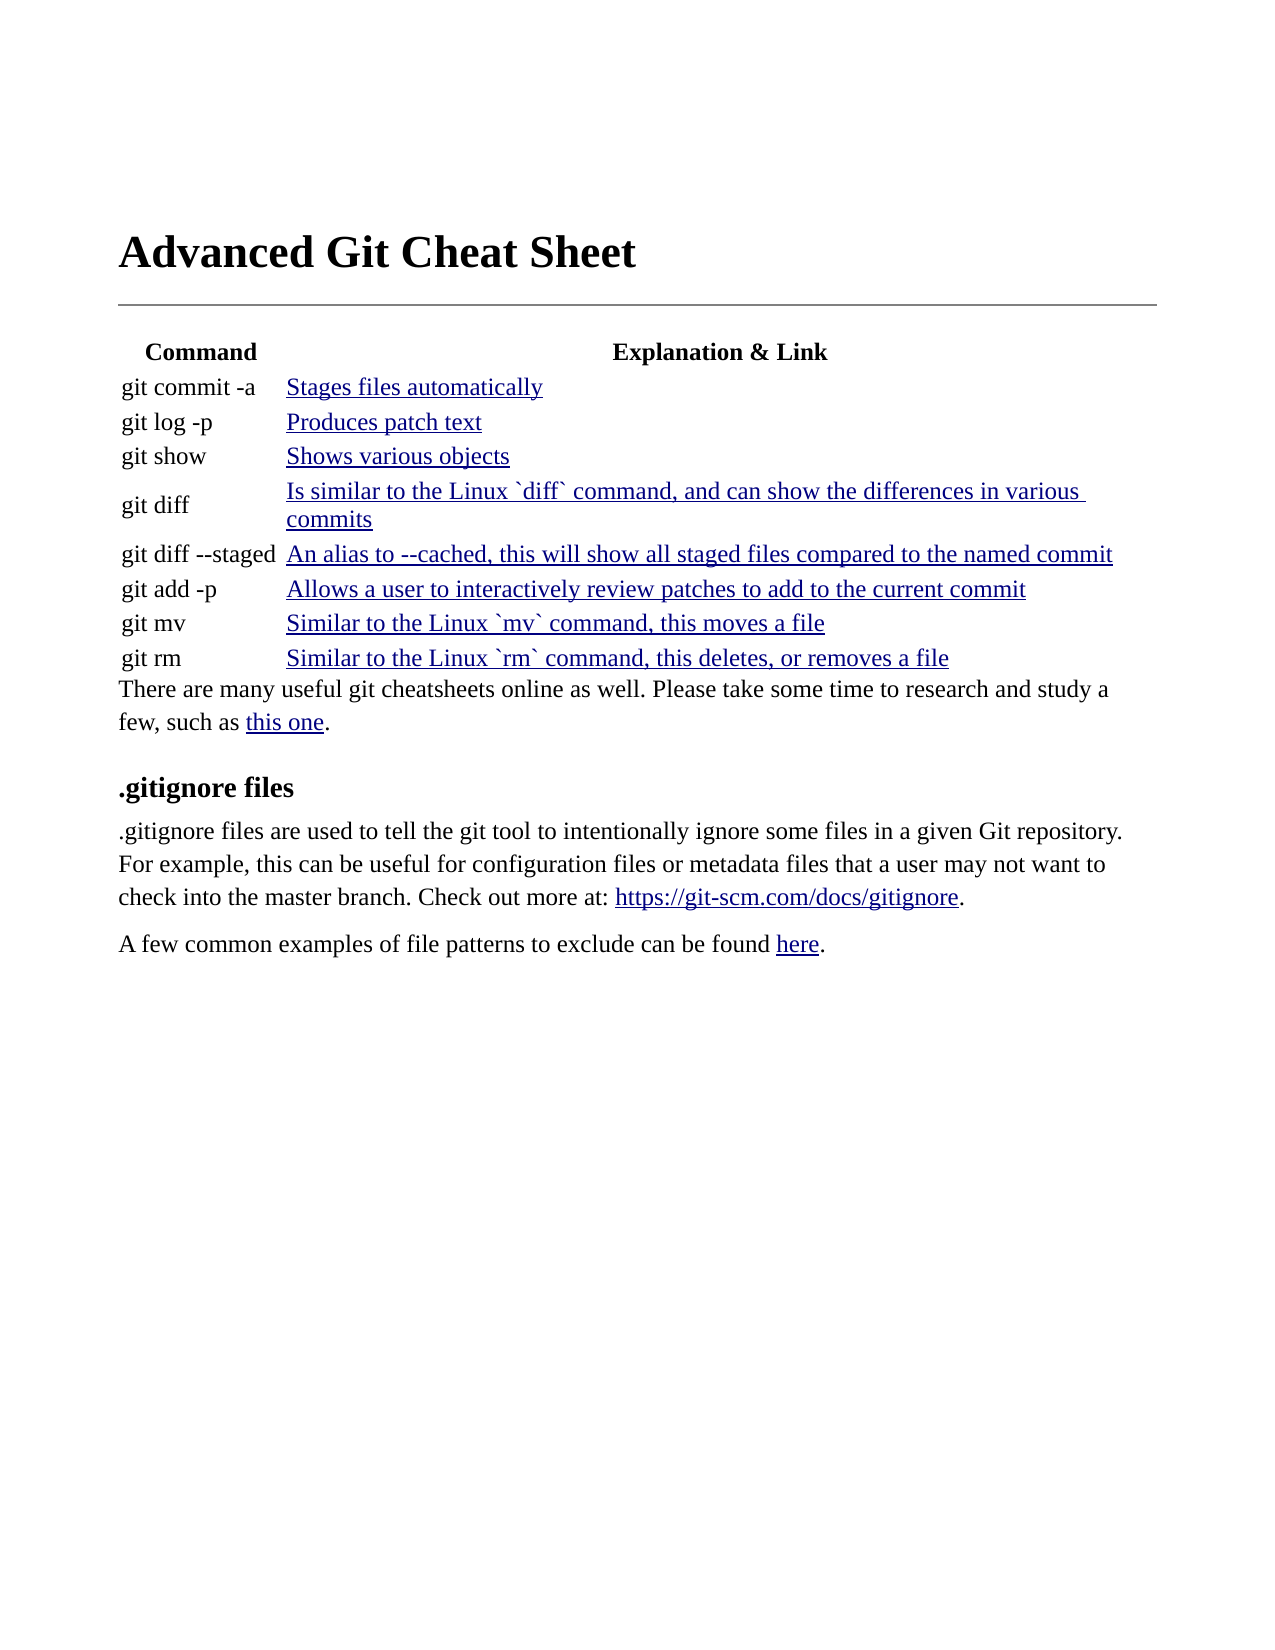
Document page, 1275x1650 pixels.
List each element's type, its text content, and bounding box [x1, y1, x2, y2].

table_cell Shows various objects [283, 438, 1157, 473]
table_cell git add -p [118, 571, 283, 605]
text A few common examples of file patterns to exclude can be found here. [118, 929, 1157, 958]
table_cell Stages files automatically [283, 369, 1157, 404]
table_cell Similar to the Linux `rm` command, this deletes, or removes a file [283, 640, 1157, 674]
table_cell An alias to --cached, this will show all staged files compared to the named commit [283, 536, 1157, 571]
table_cell git diff [118, 473, 283, 536]
text .gitignore files are used to tell the git tool to intentionally ignore some files in a given Git repository. For example, this can be useful for configuration files or metadata files that a user may not want to check into the master branch. Check out more at: https://git-scm.com/docs/gitignore. [118, 816, 1157, 911]
table_header Command [118, 335, 283, 369]
table_cell git rm [118, 640, 283, 674]
subtitle Advanced Git Cheat Sheet [118, 225, 1157, 278]
table_cell git show [118, 438, 283, 473]
subtitle .gitignore files [118, 770, 1157, 803]
table_cell git diff --staged [118, 536, 283, 571]
table_cell Is similar to the Linux `diff` command, and can show the differences in various commits [283, 473, 1157, 536]
table_cell git log -p [118, 404, 283, 438]
text There are many useful git cheatsheets online as well. Please take some time to research and study a few, such as this one. [118, 674, 1157, 736]
table_cell git mv [118, 605, 283, 640]
table_cell git commit -a [118, 369, 283, 404]
table_cell Produces patch text [283, 404, 1157, 438]
table_cell Allows a user to interactively review patches to add to the current commit [283, 571, 1157, 605]
table_header Explanation & Link [283, 335, 1157, 369]
table_cell Similar to the Linux `mv` command, this moves a file [283, 605, 1157, 640]
